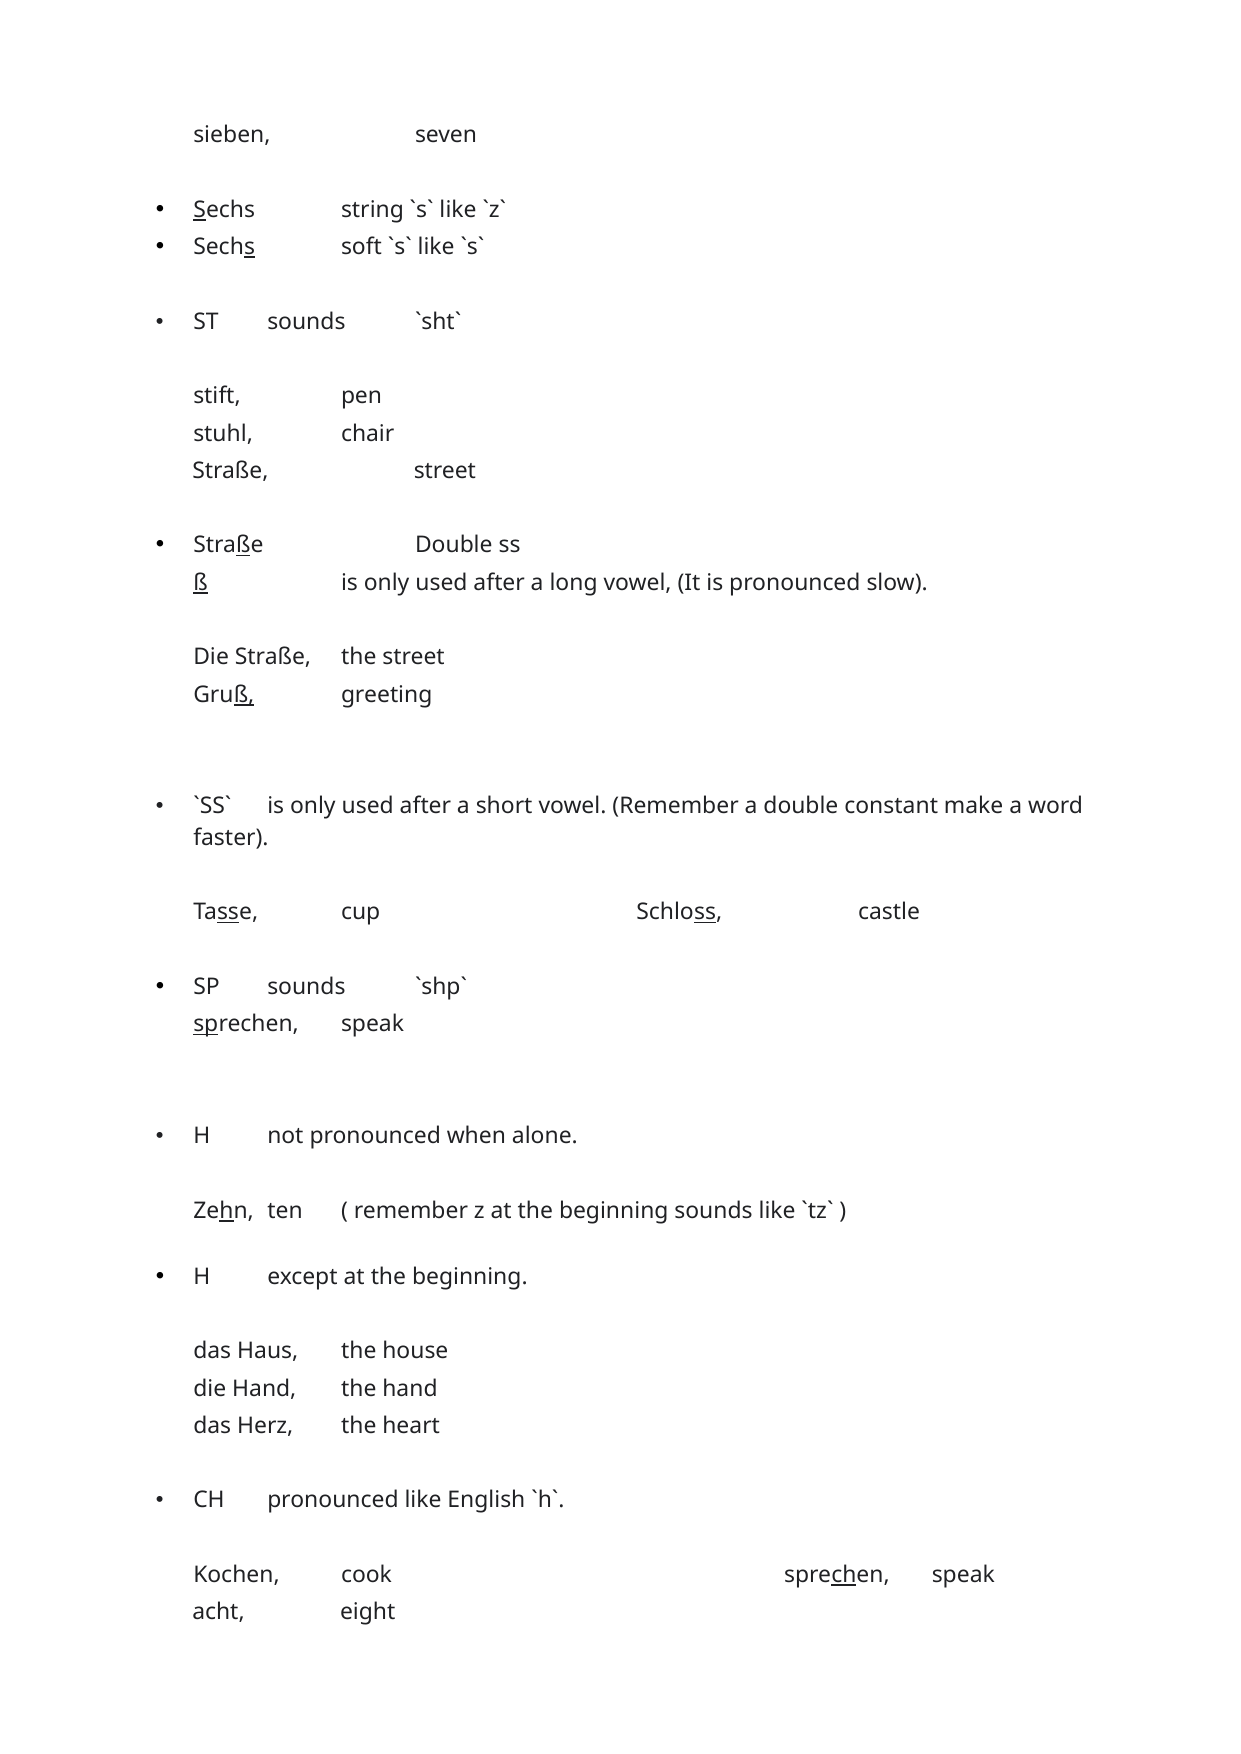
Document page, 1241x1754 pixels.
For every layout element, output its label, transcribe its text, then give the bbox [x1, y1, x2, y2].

list das Herz, the heart [156, 1409, 1122, 1440]
list stift, pen [156, 379, 1122, 410]
list Sechs string `s` like `z` [156, 193, 1122, 224]
text Straße, street [118, 454, 1122, 485]
list Die Straße, the street [156, 640, 1122, 671]
list ß is only used after a long vowel, (It is pronounced slow). [156, 566, 1122, 597]
list SP sounds `shp` [156, 970, 1122, 1001]
list Gruß, greeting [156, 677, 1122, 709]
list `SS` is only used after a short vowel. (Remember a double constant make a word faster). [156, 789, 1122, 852]
list H not pronounced when alone. [156, 1119, 1122, 1150]
list Zehn, ten ( remember z at the beginning sounds like `tz` ) [156, 1193, 1122, 1253]
list Kochen, cook sprechen, speak [156, 1558, 1122, 1589]
list das Haus, the house [156, 1334, 1122, 1365]
list die Hand, the hand [156, 1371, 1122, 1403]
list stuhl, chair [156, 416, 1122, 448]
list CH pronounced like English `h`. [156, 1483, 1122, 1514]
list sieben, seven [156, 118, 1122, 149]
list H except at the beginning. [156, 1259, 1122, 1291]
list sprechen, speak [156, 1007, 1122, 1038]
text acht, eight [118, 1595, 1122, 1626]
list Tasse, cup Schloss, castle [156, 895, 1122, 926]
list ST sounds `sht` [156, 304, 1122, 336]
list Sechs soft `s` like `s` [156, 230, 1122, 261]
list Straße Double ss [156, 528, 1122, 559]
